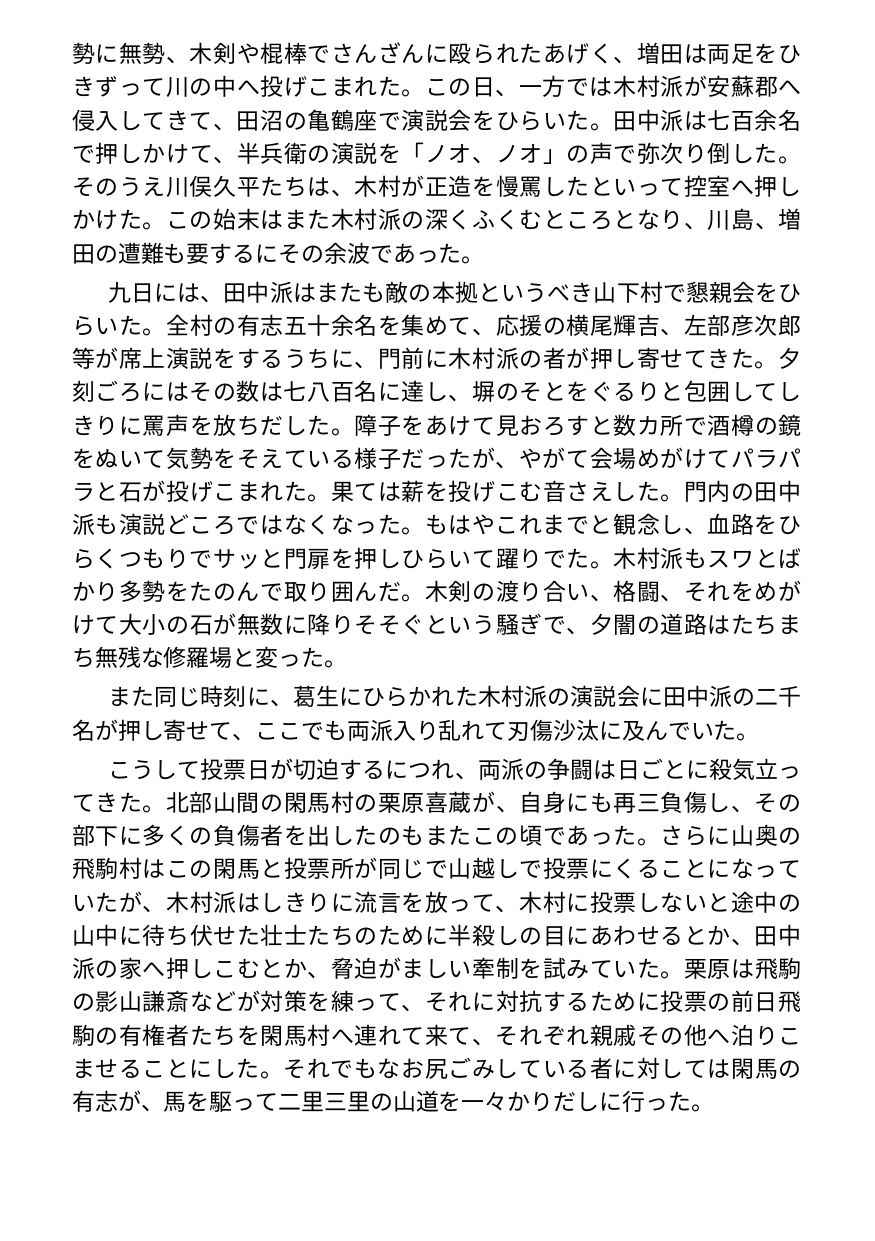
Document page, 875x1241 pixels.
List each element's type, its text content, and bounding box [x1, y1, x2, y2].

text また同じ時刻に、葛生にひらかれた木村派の演説会に田中派の二千名が押し寄せて、ここでも両派入り乱れて刃傷沙汰に及んでいた。 [72, 679, 802, 746]
text 勢に無勢、木剣や棍棒でさんざんに殴られたあげく、増田は両足をひきずって川の中へ投げこまれた。この日、一方では木村派が安蘇郡へ侵入してきて、田沼の亀鶴座で演説会をひらいた。田中派は七百余名で押しかけて、半兵衛の演説を「ノオ、ノオ」の声で弥次り倒した。そのうえ川俣久平たちは、木村が正造を慢罵したといって控室へ押しかけた。この始末はまた木村派の深くふくむところとなり、川島、増田の遭難も要するにその余波であった。 [72, 36, 802, 269]
text 九日には、田中派はまたも敵の本拠というべき山下村で懇親会をひらいた。全村の有志五十余名を集めて、応援の横尾輝吉、左部彦次郎等が席上演説をするうちに、門前に木村派の者が押し寄せてきた。夕刻ごろにはその数は七八百名に達し、塀のそとをぐるりと包囲してしきりに罵声を放ちだした。障子をあけて見おろすと数カ所で酒樽の鏡をぬいて気勢をそえている様子だったが、やがて会場めがけてパラパラと石が投げこまれた。果ては薪を投げこむ音さえした。門内の田中派も演説どころではなくなった。もはやこれまでと観念し、血路をひらくつもりでサッと門扉を押しひらいて躍りでた。木村派もスワとばかり多勢をたのんで取り囲んだ。木剣の渡り合い、格闘、それをめがけて大小の石が無数に降りそそぐという騒ぎで、夕闇の道路はたちまち無残な修羅場と変った。 [72, 274, 802, 673]
text こうして投票日が切迫するにつれ、両派の争闘は日ごとに殺気立ってきた。北部山間の閑馬村の栗原喜蔵が、自身にも再三負傷し、その部下に多くの負傷者を出したのもまたこの頃であった。さらに山奥の飛駒村はこの閑馬と投票所が同じで山越しで投票にくることになっていたが、木村派はしきりに流言を放って、木村に投票しないと途中の山中に待ち伏せた壮士たちのために半殺しの目にあわせるとか、田中派の家へ押しこむとか、脅迫がましい牽制を試みていた。栗原は飛駒の影山謙斎などが対策を練って、それに対抗するために投票の前日飛駒の有権者たちを閑馬村へ連れて来て、それぞれ親戚その他へ泊りこませることにした。それでもなお尻ごみしている者に対しては閑馬の有志が、馬を駆って二里三里の山道を一々かりだしに行った。 [72, 752, 802, 1117]
